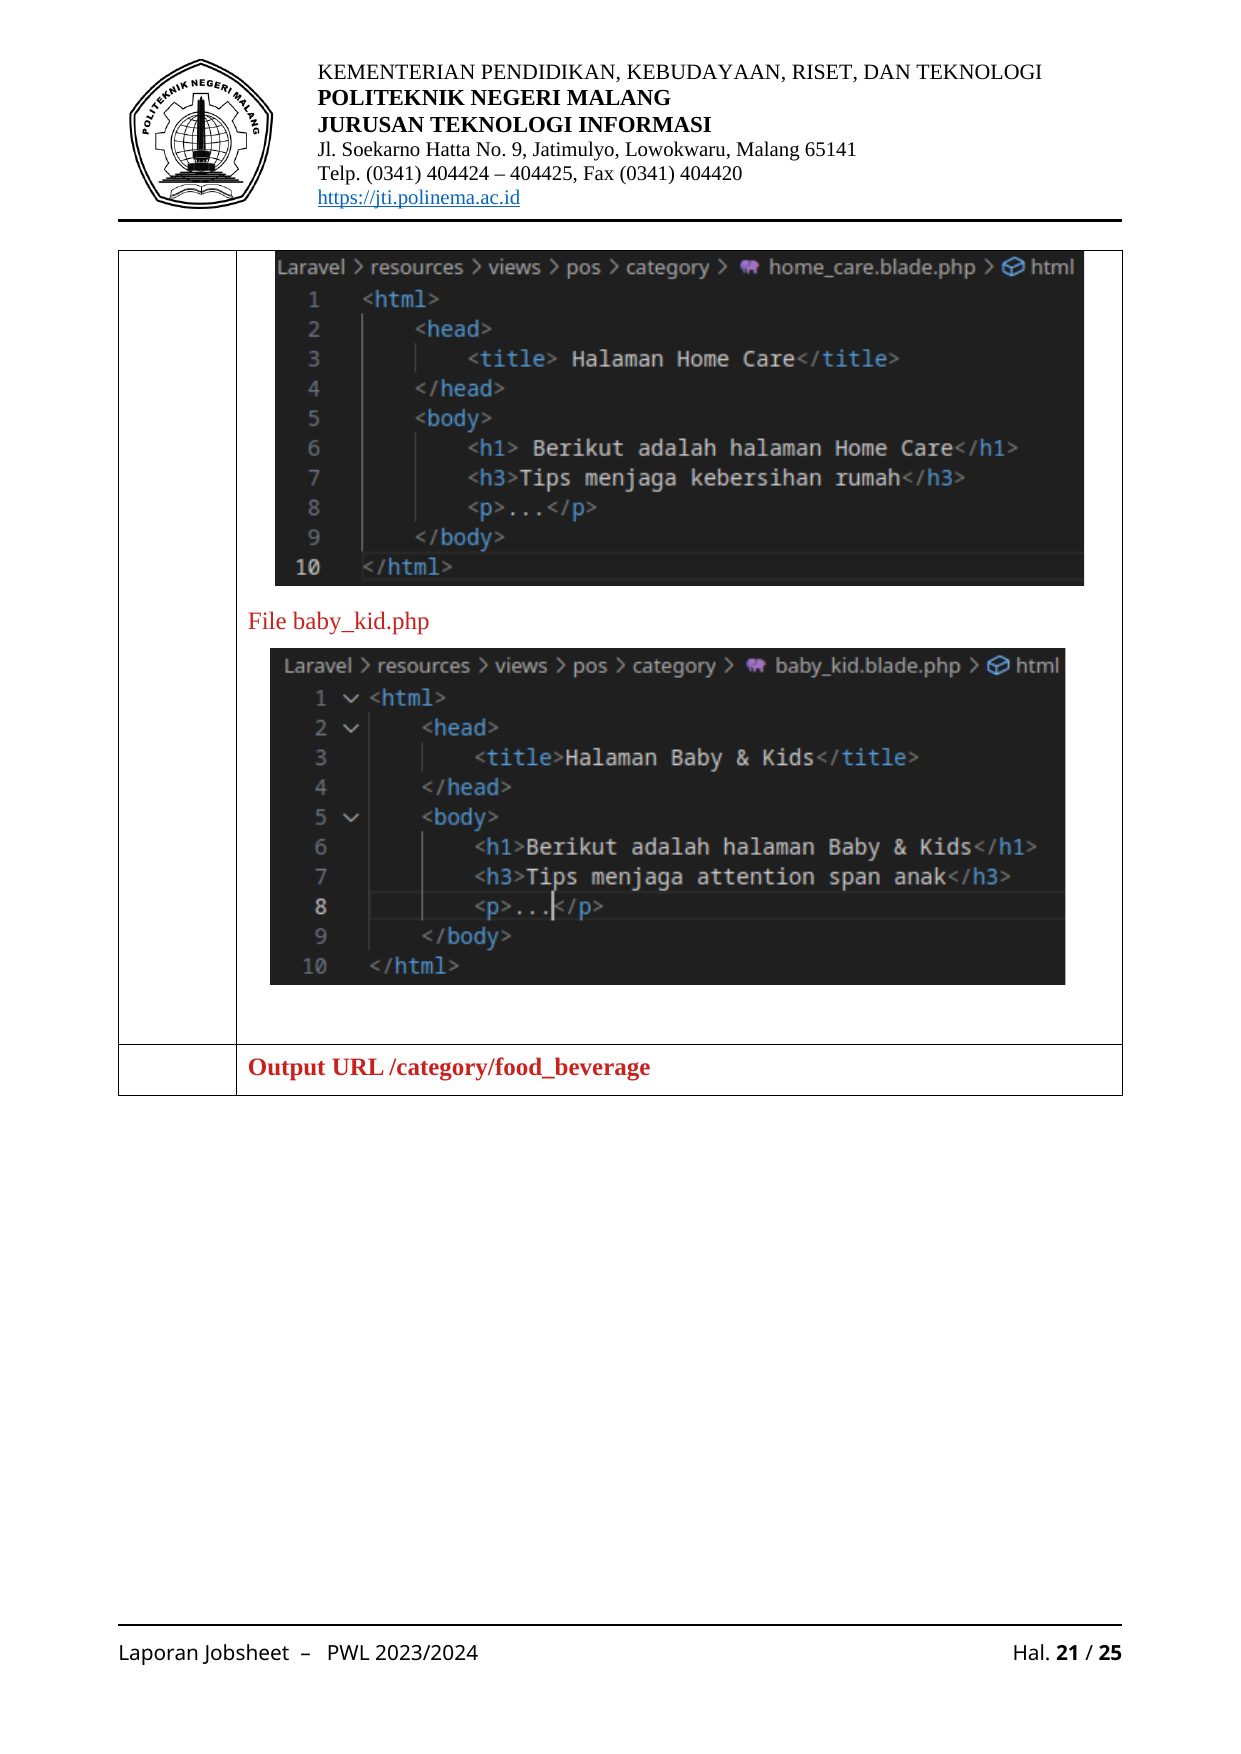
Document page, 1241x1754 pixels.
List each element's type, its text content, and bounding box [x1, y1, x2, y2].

table_cell [119, 1045, 236, 1095]
picture [275, 251, 1085, 586]
table_cell File baby_kid.php [237, 251, 1122, 1044]
picture [270, 648, 1066, 985]
table_cell [119, 251, 236, 1044]
picture [129, 59, 275, 209]
table_cell Output URL /category/food_beverage [237, 1045, 1122, 1095]
